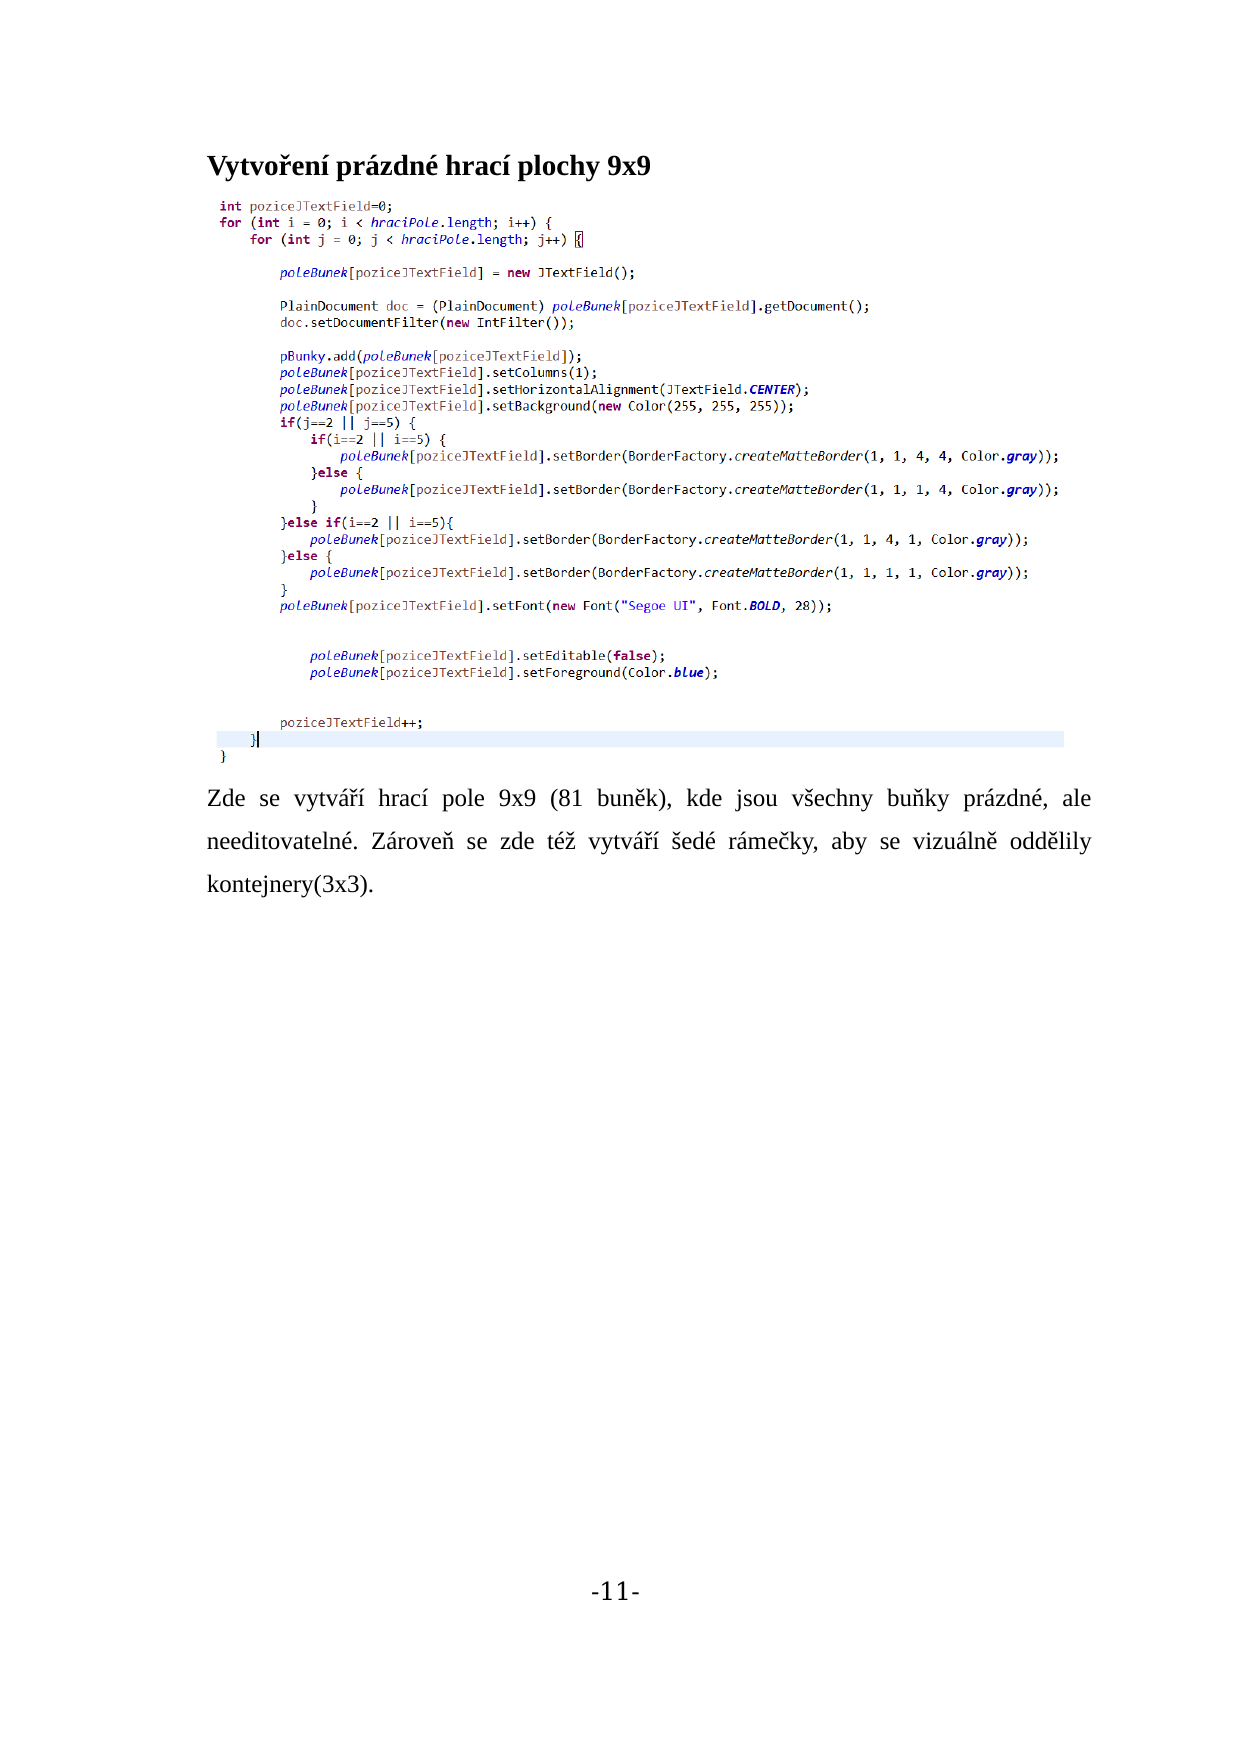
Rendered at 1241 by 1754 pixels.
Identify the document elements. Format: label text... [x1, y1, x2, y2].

subtitle Vytvoření prázdné hrací plochy 9x9 [207, 148, 1093, 181]
text Zde se vytváří hrací pole 9x9 (81 buněk), kde jsou všechny buňky prázdné, ale needitovatelné. Zároveň se zde též vytváří šedé rámečky, aby se vizuálně oddělily kontejnery(3x3). [207, 210, 1093, 898]
picture [216, 198, 1064, 769]
